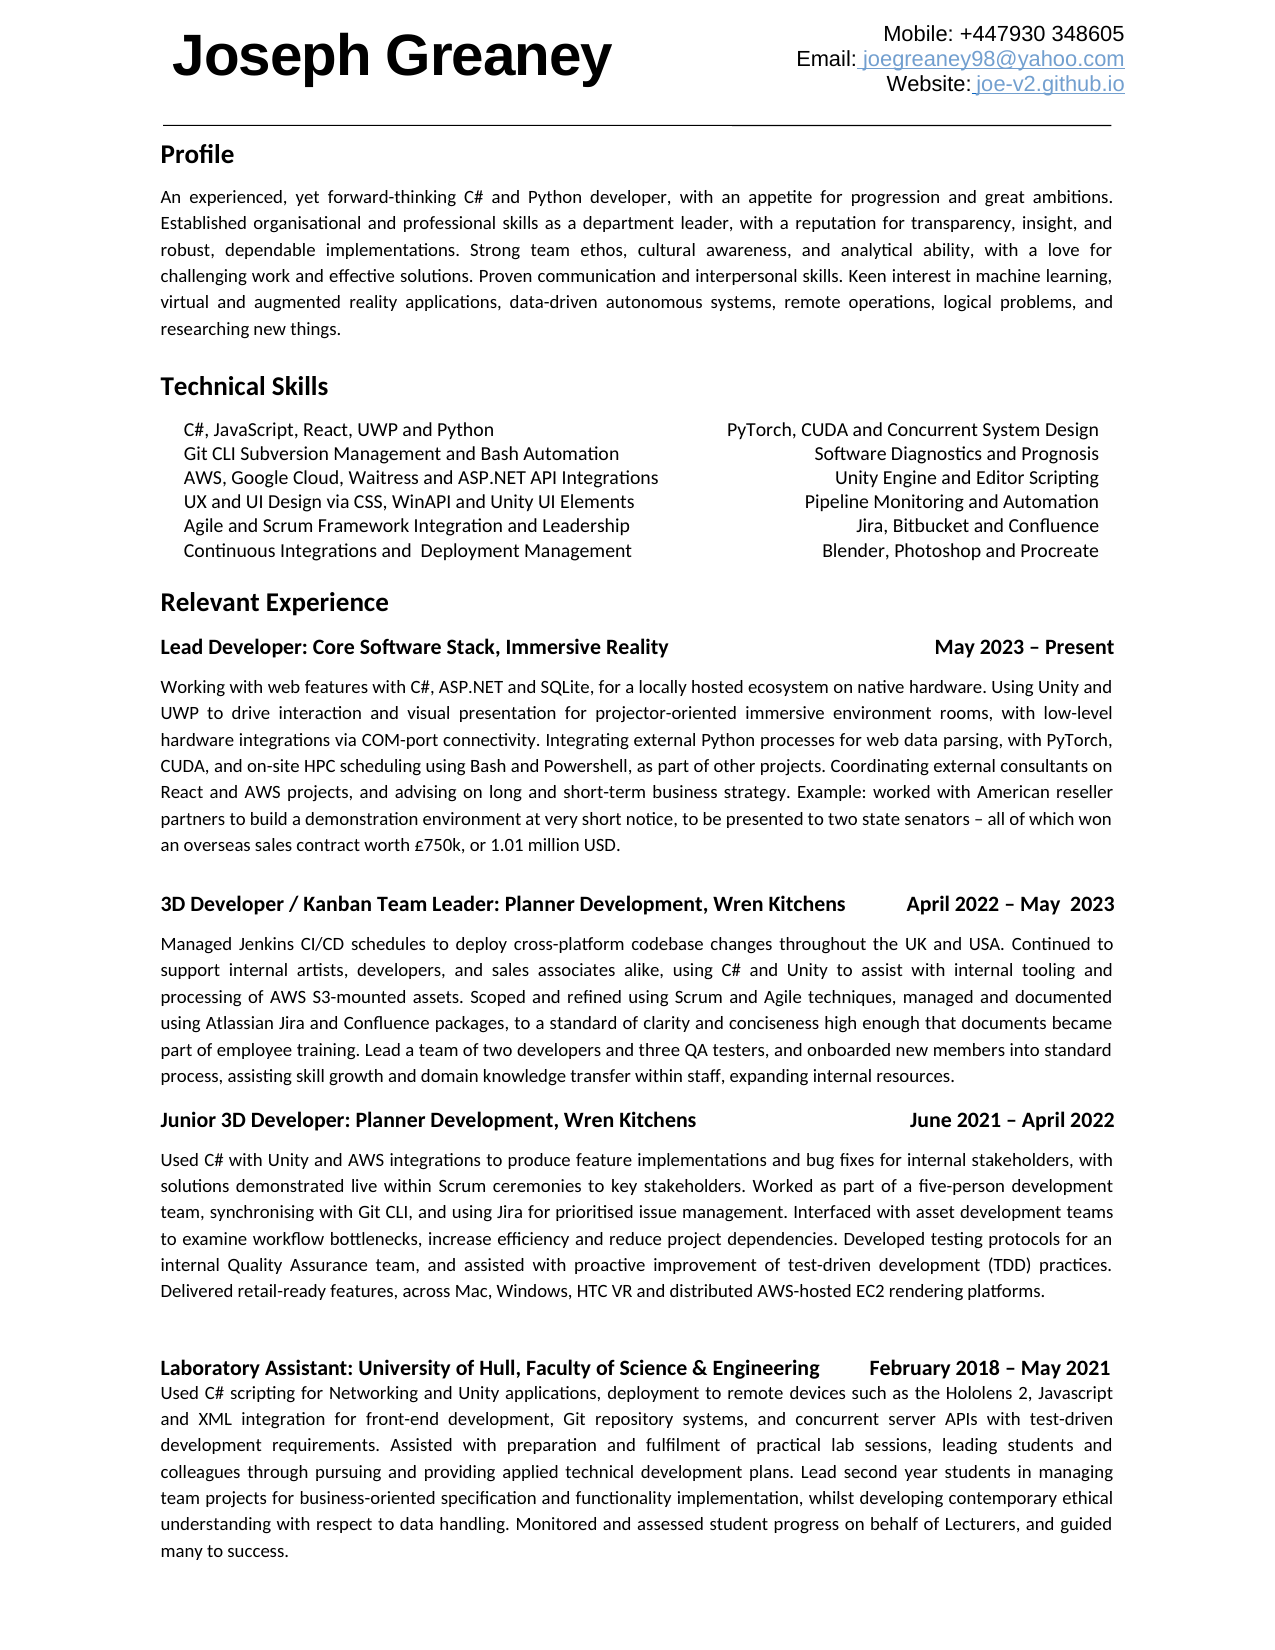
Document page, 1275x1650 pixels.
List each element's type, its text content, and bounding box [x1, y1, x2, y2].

subtitle Junior 3D Developer: Planner Development, Wren Kitchens June 2021 – April 2022 [160, 1106, 1114, 1132]
table_cell Software Diagnostics and Prognosis [703, 441, 1099, 465]
table_cell Pipeline Monitoring and Automation [703, 490, 1099, 514]
table_cell AWS, Google Cloud, Waitress and ASP.NET API Integrations [184, 465, 703, 489]
table_cell Continuous Integrations and Deployment Management [184, 538, 703, 562]
subtitle Lead Developer: Core Software Stack, Immersive Reality May 2023 – Present [160, 633, 1114, 660]
table_cell Unity Engine and Editor Scripting [703, 465, 1099, 489]
table_header C#, JavaScript, React, UWP and Python [184, 417, 703, 441]
text Profile [160, 137, 1125, 170]
subtitle Used C# with Unity and AWS integrations to produce feature implementations and bug fixes for internal stakeholders, with solutions demonstrated live within Scrum ceremonies to key stakeholders. Worked as part of a five-person development team, synchronising with Git CLI, and using Jira for prioritised issue management. Interfaced with asset development teams to examine workflow bottlenecks, increase efficiency and reduce project dependencies. Developed testing protocols for an internal Quality Assurance team, and assisted with proactive improvement of test-driven development (TDD) practices. Delivered retail-ready features, across Mac, Windows, HTC VR and distributed AWS-hosted EC2 rendering platforms. [160, 1148, 1114, 1302]
text Relevant Experience [160, 585, 1125, 618]
subtitle 3D Developer / Kanban Team Leader: Planner Development, Wren Kitchens April 2022 – May 2023 [160, 890, 1114, 917]
subtitle Managed Jenkins CI/CD schedules to deploy cross-platform codebase changes throughout the UK and USA. Continued to support internal artists, developers, and sales associates alike, using C# and Unity to assist with internal tooling and processing of AWS S3-mounted assets. Scoped and refined using Scrum and Agile techniques, managed and documented using Atlassian Jira and Confluence packages, to a standard of clarity and conciseness high enough that documents became part of employee training. Lead a team of two developers and three QA testers, and onboarded new members into standard process, assisting skill growth and domain knowledge transfer within staff, expanding internal resources. [160, 932, 1114, 1087]
text Technical Skills [160, 369, 1125, 402]
table_cell UX and UI Design via CSS, WinAPI and Unity UI Elements [184, 490, 703, 514]
subtitle Used C# scripting for Networking and Unity applications, deployment to remote devices such as the Hololens 2, Javascript and XML integration for front-end development, Git repository systems, and concurrent server APIs with test-driven development requirements. Assisted with preparation and fulfilment of practical lab sessions, leading students and colleagues through pursuing and providing applied technical development plans. Lead second year students in managing team projects for business-oriented specification and functionality implementation, whilst developing contemporary ethical understanding with respect to data handling. Monitored and assessed student progress on behalf of Lecturers, and guided many to success. [160, 1381, 1114, 1562]
subtitle Working with web features with C#, ASP.NET and SQLite, for a locally hosted ecosystem on native hardware. Using Unity and UWP to drive interaction and visual presentation for projector-oriented immersive environment rooms, with low-level hardware integrations via COM-port connectivity. Integrating external Python processes for web data parsing, with PyTorch, CUDA, and on-site HPC scheduling using Bash and Powershell, as part of other projects. Coordinating external consultants on React and AWS projects, and advising on long and short-term business strategy. Example: worked with American reseller partners to build a demonstration environment at very short notice, to be presented to two state senators – all of which won an overseas sales contract worth £750k, or 1.01 million USD. [160, 675, 1114, 856]
table_header PyTorch, CUDA and Concurrent System Design [703, 417, 1099, 441]
subtitle Laboratory Assistant: University of Hull, Faculty of Science & Engineering February 2018 – May 2021 [160, 1354, 1114, 1381]
table_cell Jira, Bitbucket and Confluence [703, 514, 1099, 538]
table_cell Blender, Photoshop and Procreate [703, 538, 1099, 562]
table_cell Agile and Scrum Framework Integration and Leadership [184, 514, 703, 538]
subtitle An experienced, yet forward-thinking C# and Python developer, with an appetite for progression and great ambitions. Established organisational and professional skills as a department leader, with a reputation for transparency, insight, and robust, dependable implementations. Strong team ethos, cultural awareness, and analytical ability, with a love for challenging work and effective solutions. Proven communication and interpersonal skills. Keen interest in machine learning, virtual and augmented reality applications, data-driven autonomous systems, remote operations, logical problems, and researching new things. [160, 185, 1114, 340]
table_cell Git CLI Subversion Management and Bash Automation [184, 441, 703, 465]
